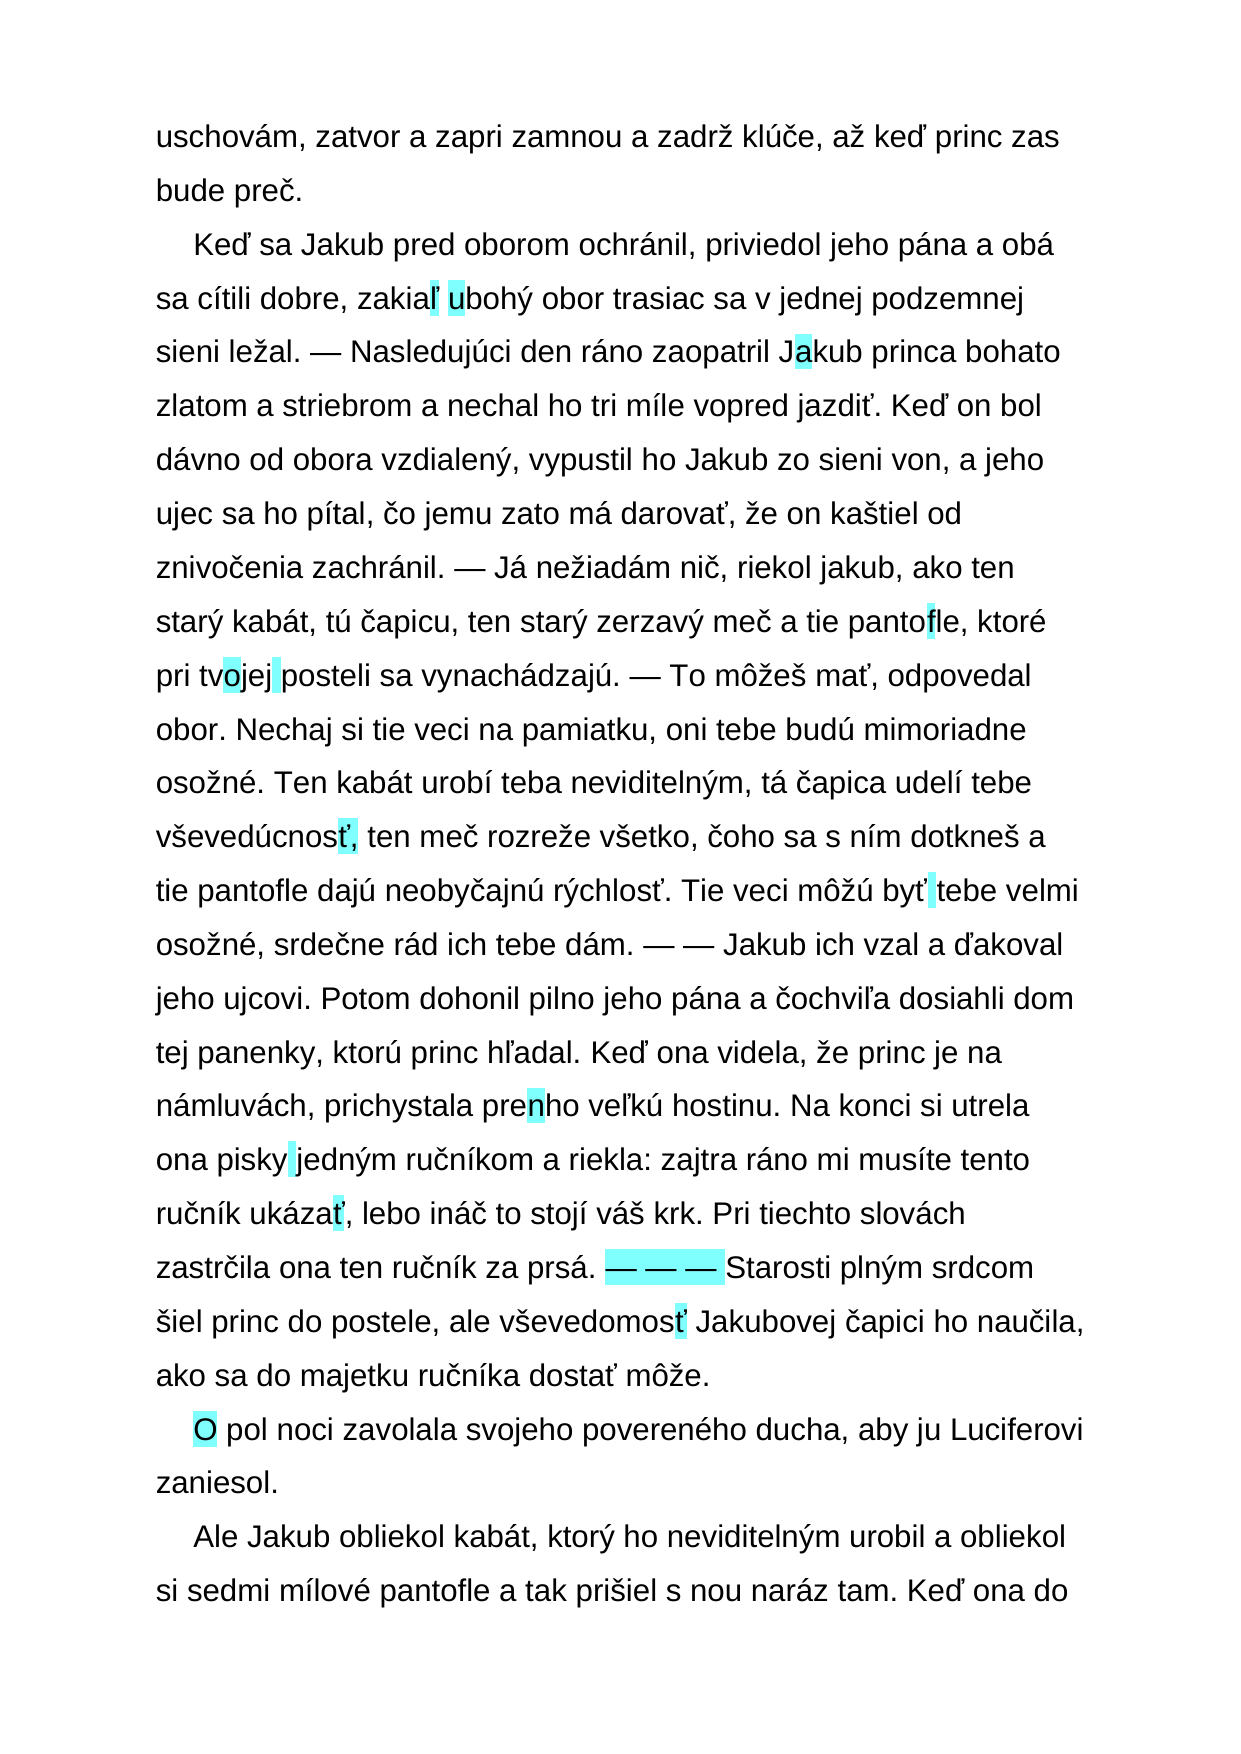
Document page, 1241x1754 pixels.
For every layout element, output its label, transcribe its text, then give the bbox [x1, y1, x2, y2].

text uschovám, zatvor a zapri zamnou a zadrž klúče, až keď princ zas bude preč. [156, 118, 1084, 208]
text Keď sa Jakub pred oborom ochránil, priviedol jeho pána a obá sa cítili dobre, zakiaľ ubohý obor trasiac sa v jednej podzemnej sieni ležal. — Nasledujúci den ráno zaopatril Jakub princa bohato zlatom a striebrom a nechal ho tri míle vopred jazdiť. Keď on bol dávno od obora vzdialený, vypustil ho Jakub zo sieni von, a jeho ujec sa ho pítal, čo jemu zato má darovať, že on kaštiel od znivočenia zachránil. — Já nežiadám nič, riekol jakub, ako ten starý kabát, tú čapicu, ten starý zerzavý meč a tie pantofle, ktoré pri tvojej posteli sa vynachádzajú. — To môžeš mať, odpovedal obor. Nechaj si tie veci na pamiatku, oni tebe budú mimoriadne osožné. Ten kabát urobí teba neviditelným, tá čapica udelí tebe vševedúcnosť, ten meč rozreže všetko, čoho sa s ním dotkneš a tie pantofle dajú neobyčajnú rýchlosť. Tie veci môžú byť tebe velmi osožné, srdečne rád ich tebe dám. — — Jakub ich vzal a ďakoval jeho ujcovi. Potom dohonil pilno jeho pána a čochviľa dosiahli dom tej panenky, ktorú princ hľadal. Keď ona videla, že princ je na námluvách, prichystala prenho veľkú hostinu. Na konci si utrela ona pisky jedným ručníkom a riekla: zajtra ráno mi musíte tento ručník ukázať, lebo ináč to stojí váš krk. Pri tiechto slovách zastrčila ona ten ručník za prsá. — — — Starosti plným srdcom šiel princ do postele, ale vševedomosť Jakubovej čapici ho naučila, ako sa do majetku ručníka dostať môže. [156, 226, 1084, 1393]
text Ale Jakub obliekol kabát, ktorý ho neviditelným urobil a obliekol si sedmi mílové pantofle a tak prišiel s nou naráz tam. Keď ona do [156, 1518, 1084, 1608]
text O pol noci zavolala svojeho povereného ducha, aby ju Luciferovi zaniesol. [156, 1411, 1084, 1500]
